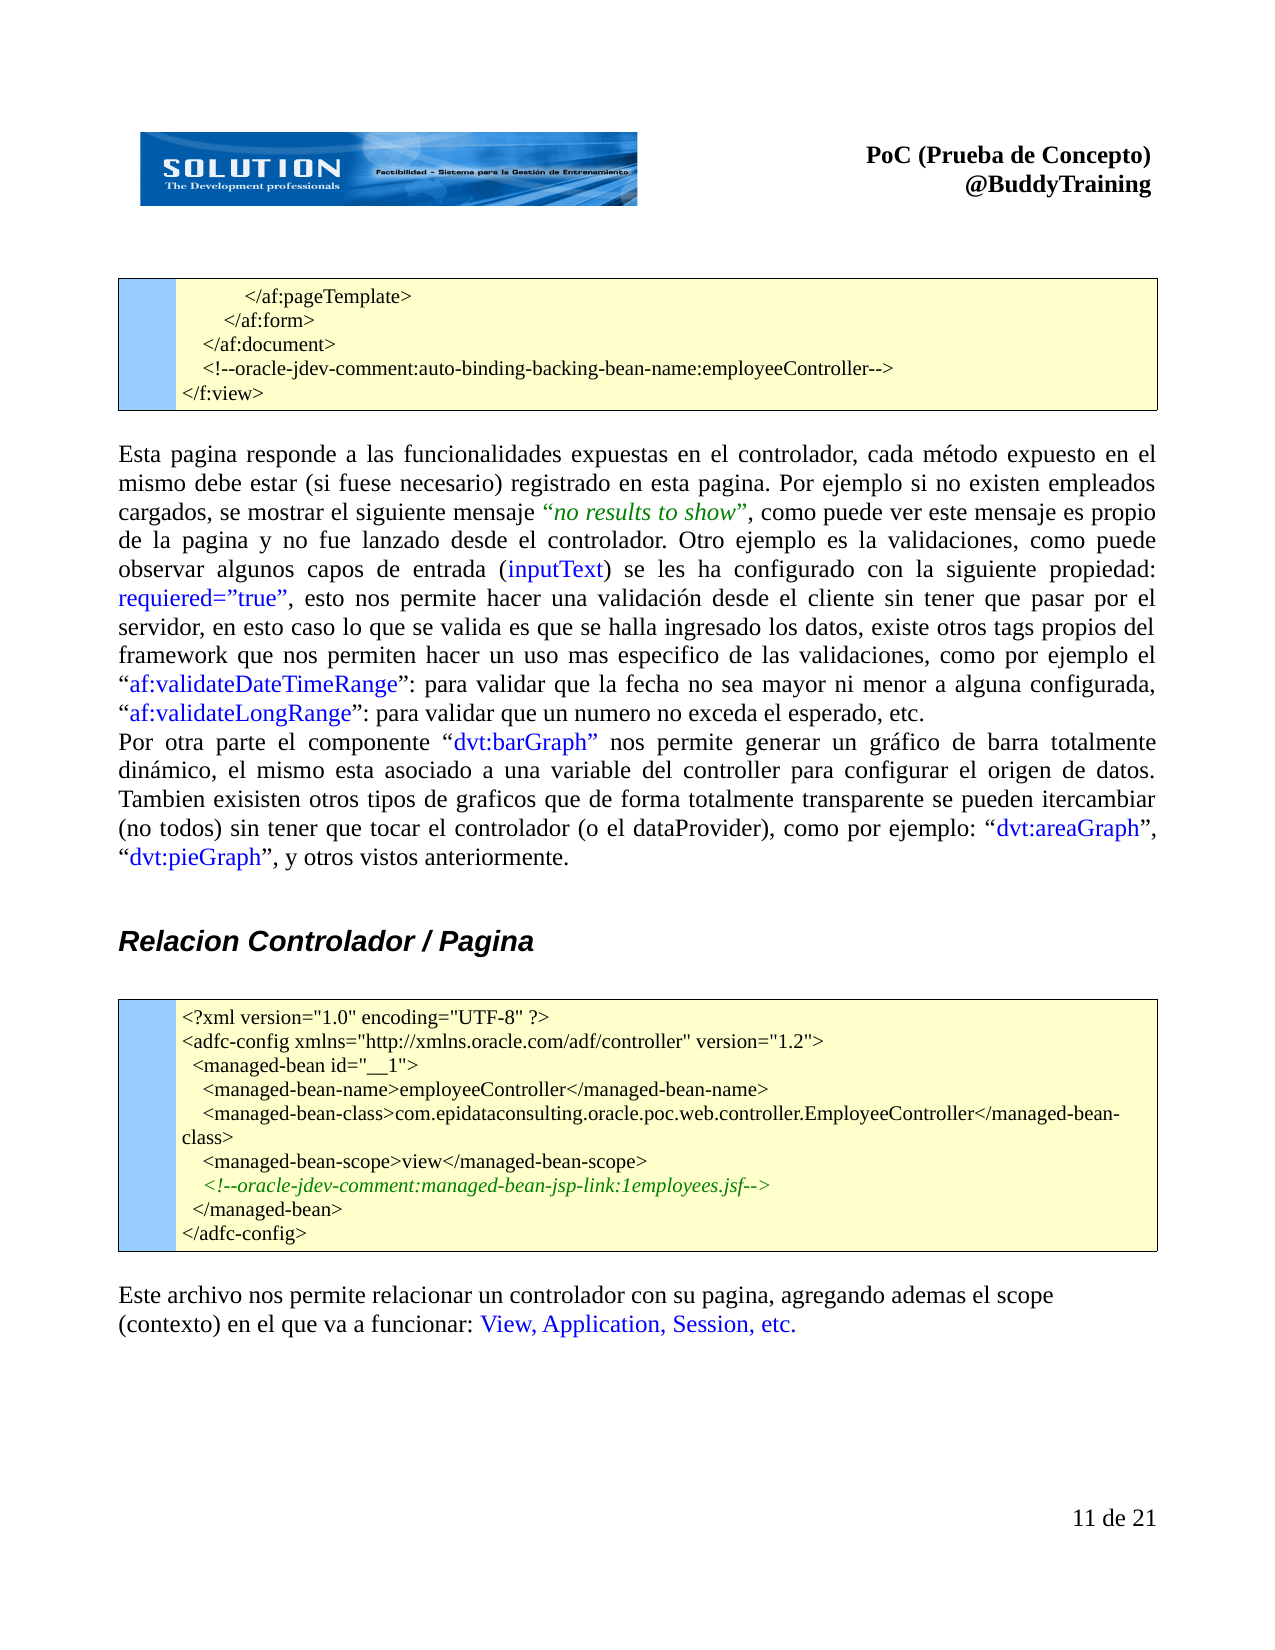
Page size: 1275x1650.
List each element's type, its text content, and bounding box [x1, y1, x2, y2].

table_header [119, 1000, 176, 1251]
text Esta pagina responde a las funcionalidades expuestas en el controlador, cada método expuesto en el mismo debe estar (si fuese necesario) registrado en esta pagina. Por ejemplo si no existen empleados cargados, se mostrar el siguiente mensaje “no results to show”, como puede ver este mensaje es propio de la pagina y no fue lanzado desde el controlador. Otro ejemplo es la validaciones, como puede observar algunos capos de entrada (inputText) se les ha configurado con la siguiente propiedad: requiered=”true”, esto nos permite hacer una validación desde el cliente sin tener que pasar por el servidor, en esto caso lo que se valida es que se halla ingresado los datos, existe otros tags propios del framework que nos permiten hacer un uso mas especifico de las validaciones, como por ejemplo el “af:validateDateTimeRange”: para validar que la fecha no sea mayor ni menor a alguna configurada, “af:validateLongRange”: para validar que un numero no exceda el esperado, etc. [118, 439, 1157, 727]
text Por otra parte el componente “dvt:barGraph” nos permite generar un gráfico de barra totalmente dinámico, el mismo esta asociado a una variable del controller para configurar el origen de datos. Tambien exisisten otros tipos de graficos que de forma totalmente transparente se pueden itercambiar (no todos) sin tener que tocar el controlador (o el dataProvider), como por ejemplo: “dvt:areaGraph”, “dvt:pieGraph”, y otros vistos anteriormente. [118, 727, 1157, 870]
text Este archivo nos permite relacionar un controlador con su pagina, agregando ademas el scope (contexto) en el que va a funcionar: View, Application, Session, etc. [118, 1280, 1157, 1337]
picture [140, 132, 638, 206]
table_header [119, 279, 176, 410]
subtitle Relacion Controlador / Pagina [118, 924, 1157, 958]
table_header <?xml version="1.0" encoding="UTF-8" ?> <adfc-config xmlns="http://xmlns.oracle.com/adf/controller" version="1.2"> <managed-bean id="__1"> <managed-bean-name>employeeController</managed-bean-name> <managed-bean-class>com.epidataconsulting.oracle.poc.web.controller.EmployeeController</managed-bean-class> <managed-bean-scope>view</managed-bean-scope> <!--oracle-jdev-comment:managed-bean-jsp-link:1employees.jsf--> </managed-bean> </adfc-config> [176, 1000, 1157, 1251]
table_header </af:pageTemplate> </af:form> </af:document> <!--oracle-jdev-comment:auto-binding-backing-bean-name:employeeController--> </f:view> [176, 279, 1157, 410]
